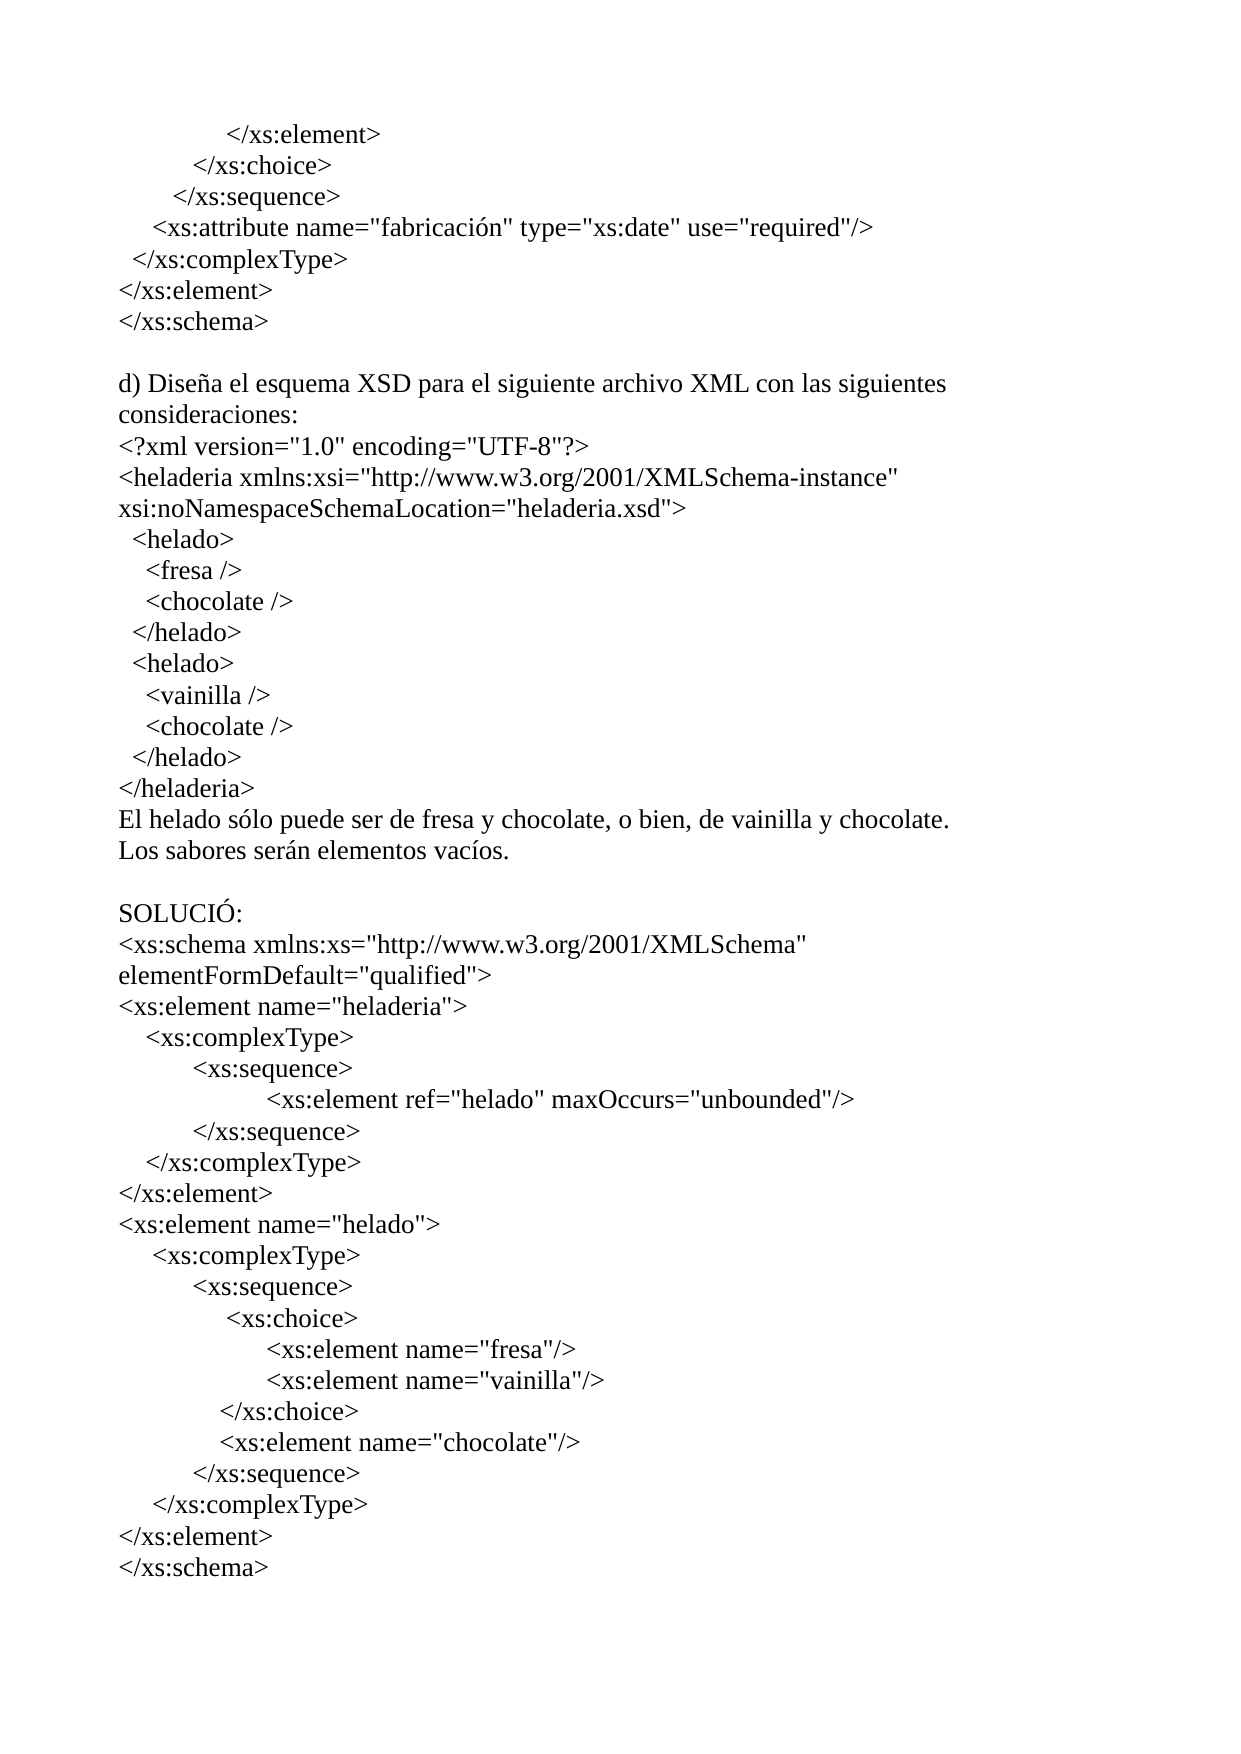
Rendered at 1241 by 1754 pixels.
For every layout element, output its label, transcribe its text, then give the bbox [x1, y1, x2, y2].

text <?xml version="1.0" encoding="UTF-8"?> [118, 429, 1122, 461]
text El helado sólo puede ser de fresa y chocolate, o bien, de vainilla y chocolate. [118, 803, 1122, 834]
text <helado> [118, 523, 1122, 554]
text <chocolate /> [118, 710, 1122, 741]
text <vainilla /> [118, 679, 1122, 710]
text </helado> [118, 741, 1122, 772]
text </xs:complexType> [118, 243, 1122, 274]
text <helado> [118, 648, 1122, 679]
text </xs:sequence> [118, 1115, 1122, 1146]
text <xs:complexType> [118, 1021, 1122, 1052]
text <xs:attribute name="fabricación" type="xs:date" use="required"/> [118, 212, 1122, 243]
text </xs:choice> [118, 149, 1122, 180]
text <heladeria xmlns:xsi="http://www.w3.org/2001/XMLSchema-instance" [118, 461, 1122, 492]
text <xs:element ref="helado" maxOccurs="unbounded"/> [118, 1084, 1122, 1115]
text </helado> [118, 616, 1122, 648]
text </xs:sequence> [118, 180, 1122, 212]
text d) Diseña el esquema XSD para el siguiente archivo XML con las siguientes consideraciones: [118, 367, 1122, 429]
text SOLUCIÓ: [118, 897, 1122, 928]
text <xs:sequence> [118, 1271, 1122, 1302]
text <xs:sequence> [118, 1052, 1122, 1084]
text </xs:element> [118, 118, 1122, 149]
text Los sabores serán elementos vacíos. [118, 834, 1122, 866]
text </xs:schema> [118, 305, 1122, 336]
text </xs:choice> [118, 1395, 1122, 1426]
text <xs:schema xmlns:xs="http://www.w3.org/2001/XMLSchema" elementFormDefault="qualified"> [118, 928, 1122, 990]
text <xs:element name="vainilla"/> [118, 1364, 1122, 1395]
text </xs:complexType> [118, 1146, 1122, 1177]
text </xs:complexType> [118, 1488, 1122, 1520]
text <xs:complexType> [118, 1239, 1122, 1271]
text </xs:schema> [118, 1551, 1122, 1582]
text <xs:element name="fresa"/> [118, 1333, 1122, 1364]
text xsi:noNamespaceSchemaLocation="heladeria.xsd"> [118, 492, 1122, 523]
text </heladeria> [118, 772, 1122, 803]
text <chocolate /> [118, 585, 1122, 616]
text <fresa /> [118, 554, 1122, 585]
text <xs:choice> [118, 1302, 1122, 1333]
text <xs:element name="helado"> [118, 1208, 1122, 1239]
text </xs:element> [118, 274, 1122, 305]
text <xs:element name="chocolate"/> [118, 1426, 1122, 1457]
text </xs:element> [118, 1520, 1122, 1551]
text <xs:element name="heladeria"> [118, 990, 1122, 1021]
text </xs:element> [118, 1177, 1122, 1208]
text </xs:sequence> [118, 1457, 1122, 1488]
